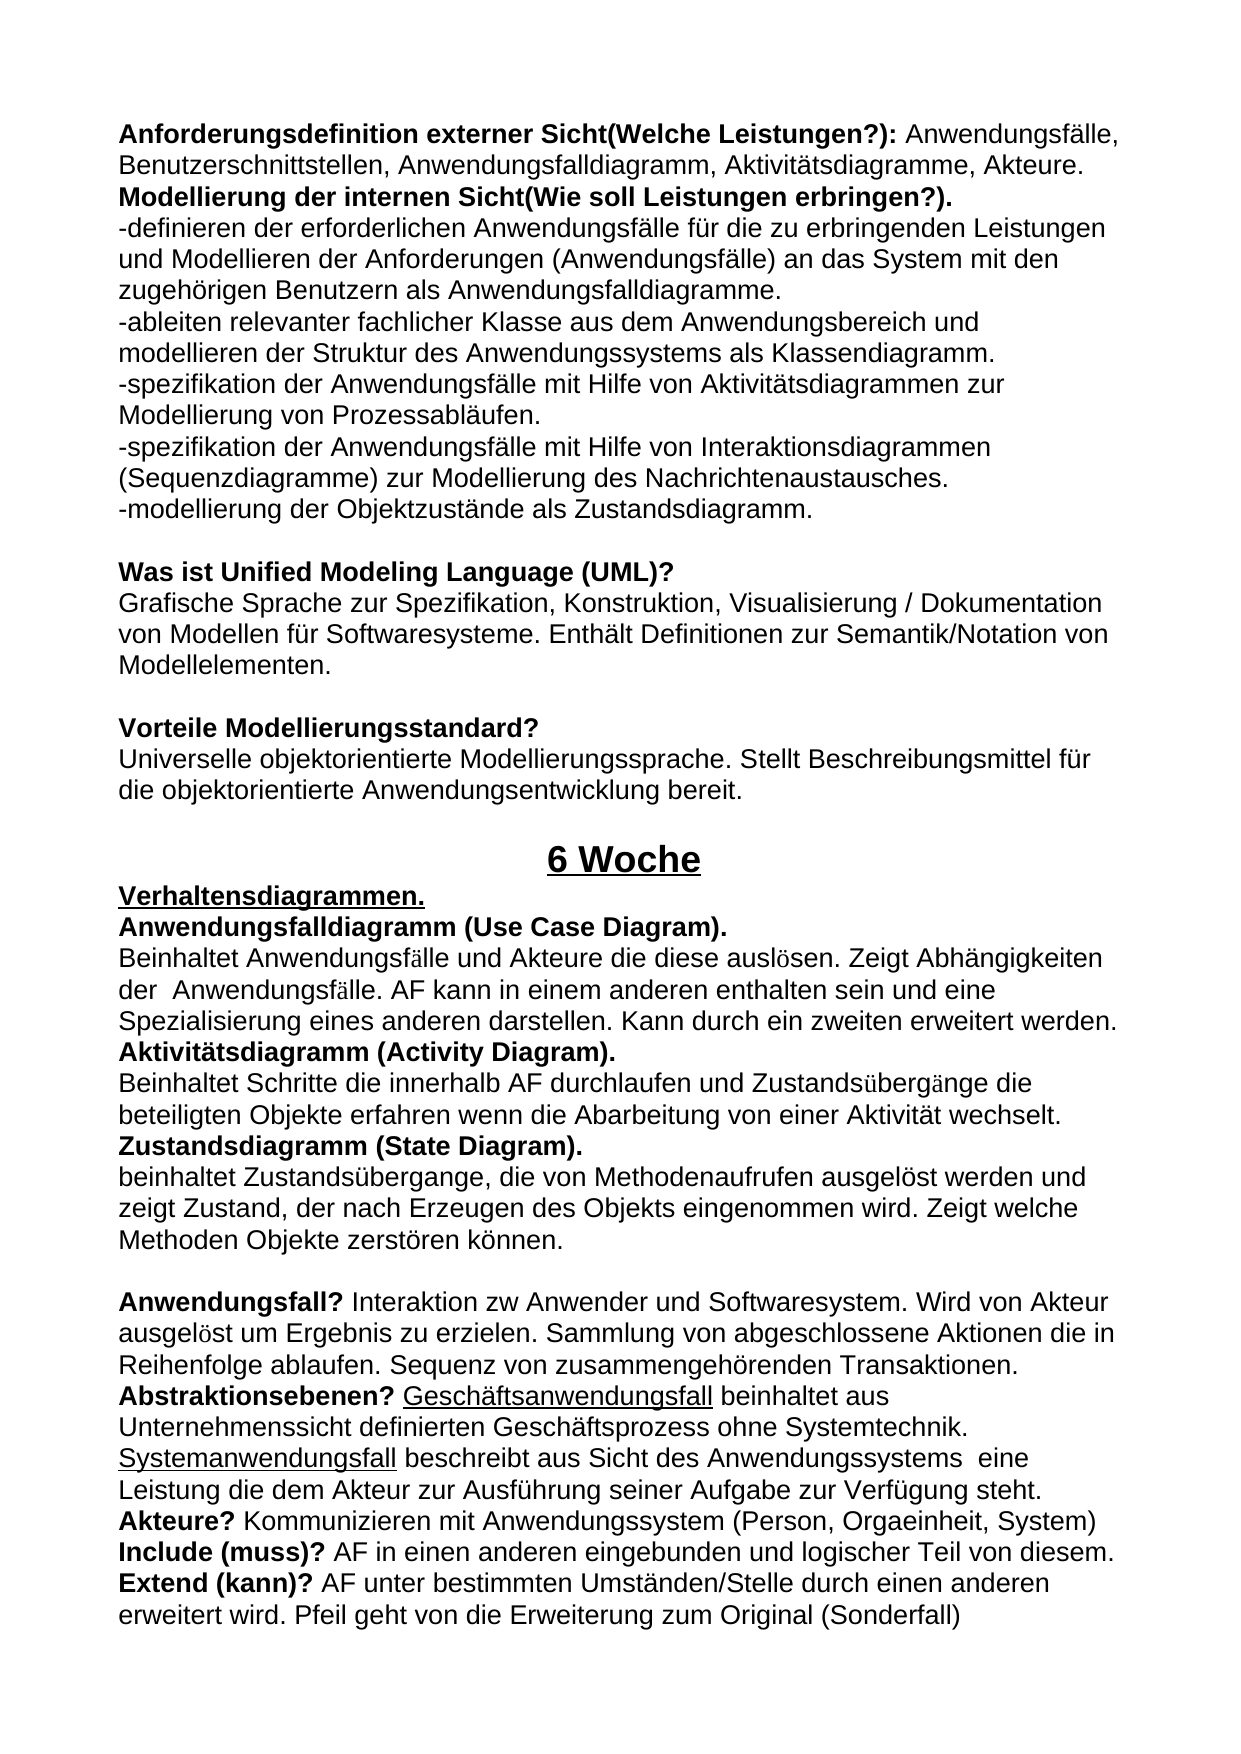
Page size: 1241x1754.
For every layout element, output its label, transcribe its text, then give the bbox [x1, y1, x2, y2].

text Beinhaltet Anwendungsfälle und Akteure die diese auslösen. Zeigt Abhängigkeiten der Anwendungsfälle. AF kann in einem anderen enthalten sein und eine Spezialisierung eines anderen darstellen. Kann durch ein zweiten erweitert werden. [118, 942, 1122, 1036]
text -definieren der erforderlichen Anwendungsfälle für die zu erbringenden Leistungen und Modellieren der Anforderungen (Anwendungsfälle) an das System mit den zugehörigen Benutzern als Anwendungsfalldiagramme. [118, 212, 1122, 306]
text Aktivitätsdiagramm (Activity Diagram). [118, 1036, 1122, 1067]
text -ableiten relevanter fachlicher Klasse aus dem Anwendungsbereich und modellieren der Struktur des Anwendungssystems als Klassendiagramm. [118, 306, 1122, 368]
text Zustandsdiagramm (State Diagram). [118, 1130, 1122, 1161]
text Include (muss)? AF in einen anderen eingebunden und logischer Teil von diesem. [118, 1536, 1122, 1567]
text Vorteile Modellierungsstandard? [118, 712, 1122, 743]
text Extend (kann)? AF unter bestimmten Umständen/Stelle durch einen anderen erweitert wird. Pfeil geht von die Erweiterung zum Original (Sonderfall) [118, 1567, 1122, 1630]
text Akteure? Kommunizieren mit Anwendungssystem (Person, Orgaeinheit, System) [118, 1505, 1122, 1536]
text Beinhaltet Schritte die innerhalb AF durchlaufen und Zustandsübergänge die beteiligten Objekte erfahren wenn die Abarbeitung von einer Aktivität wechselt. [118, 1067, 1122, 1130]
text Modellierung der internen Sicht(Wie soll Leistungen erbringen?). [118, 181, 1122, 212]
text -modellierung der Objektzustände als Zustandsdiagramm. [118, 493, 1122, 524]
text beinhaltet Zustandsübergange, die von Methodenaufrufen ausgelöst werden und zeigt Zustand, der nach Erzeugen des Objekts eingenommen wird. Zeigt welche Methoden Objekte zerstören können. [118, 1161, 1122, 1255]
text Anwendungsfalldiagramm (Use Case Diagram). [118, 911, 1122, 942]
text -spezifikation der Anwendungsfälle mit Hilfe von Interaktionsdiagrammen (Sequenzdiagramme) zur Modellierung des Nachrichtenaustausches. [118, 431, 1122, 493]
text Anforderungsdefinition externer Sicht(Welche Leistungen?): Anwendungsfälle, Benutzerschnittstellen, Anwendungsfalldiagramm, Aktivitätsdiagramme, Akteure. [118, 118, 1122, 181]
text Was ist Unified Modeling Language (UML)? [118, 556, 1122, 587]
text Anwendungsfall? Interaktion zw Anwender und Softwaresystem. Wird von Akteur ausgelöst um Ergebnis zu erzielen. Sammlung von abgeschlossene Aktionen die in Reihenfolge ablaufen. Sequenz von zusammengehörenden Transaktionen. [118, 1286, 1122, 1380]
text Universelle objektorientierte Modellierungssprache. Stellt Beschreibungsmittel für die objektorientierte Anwendungsentwicklung bereit. [118, 743, 1122, 806]
text Systemanwendungsfall beschreibt aus Sicht des Anwendungssystems eine Leistung die dem Akteur zur Ausführung seiner Aufgabe zur Verfügung steht. [118, 1442, 1122, 1505]
text 6 Woche [118, 837, 1122, 880]
text Abstraktionsebenen? Geschäftsanwendungsfall beinhaltet aus Unternehmenssicht definierten Geschäftsprozess ohne Systemtechnik. [118, 1380, 1122, 1442]
text Verhaltensdiagrammen. [118, 880, 1122, 911]
text -spezifikation der Anwendungsfälle mit Hilfe von Aktivitätsdiagrammen zur Modellierung von Prozessabläufen. [118, 368, 1122, 431]
text Grafische Sprache zur Spezifikation, Konstruktion, Visualisierung / Dokumentation von Modellen für Softwaresysteme. Enthält Definitionen zur Semantik/Notation von Modellelementen. [118, 587, 1122, 681]
